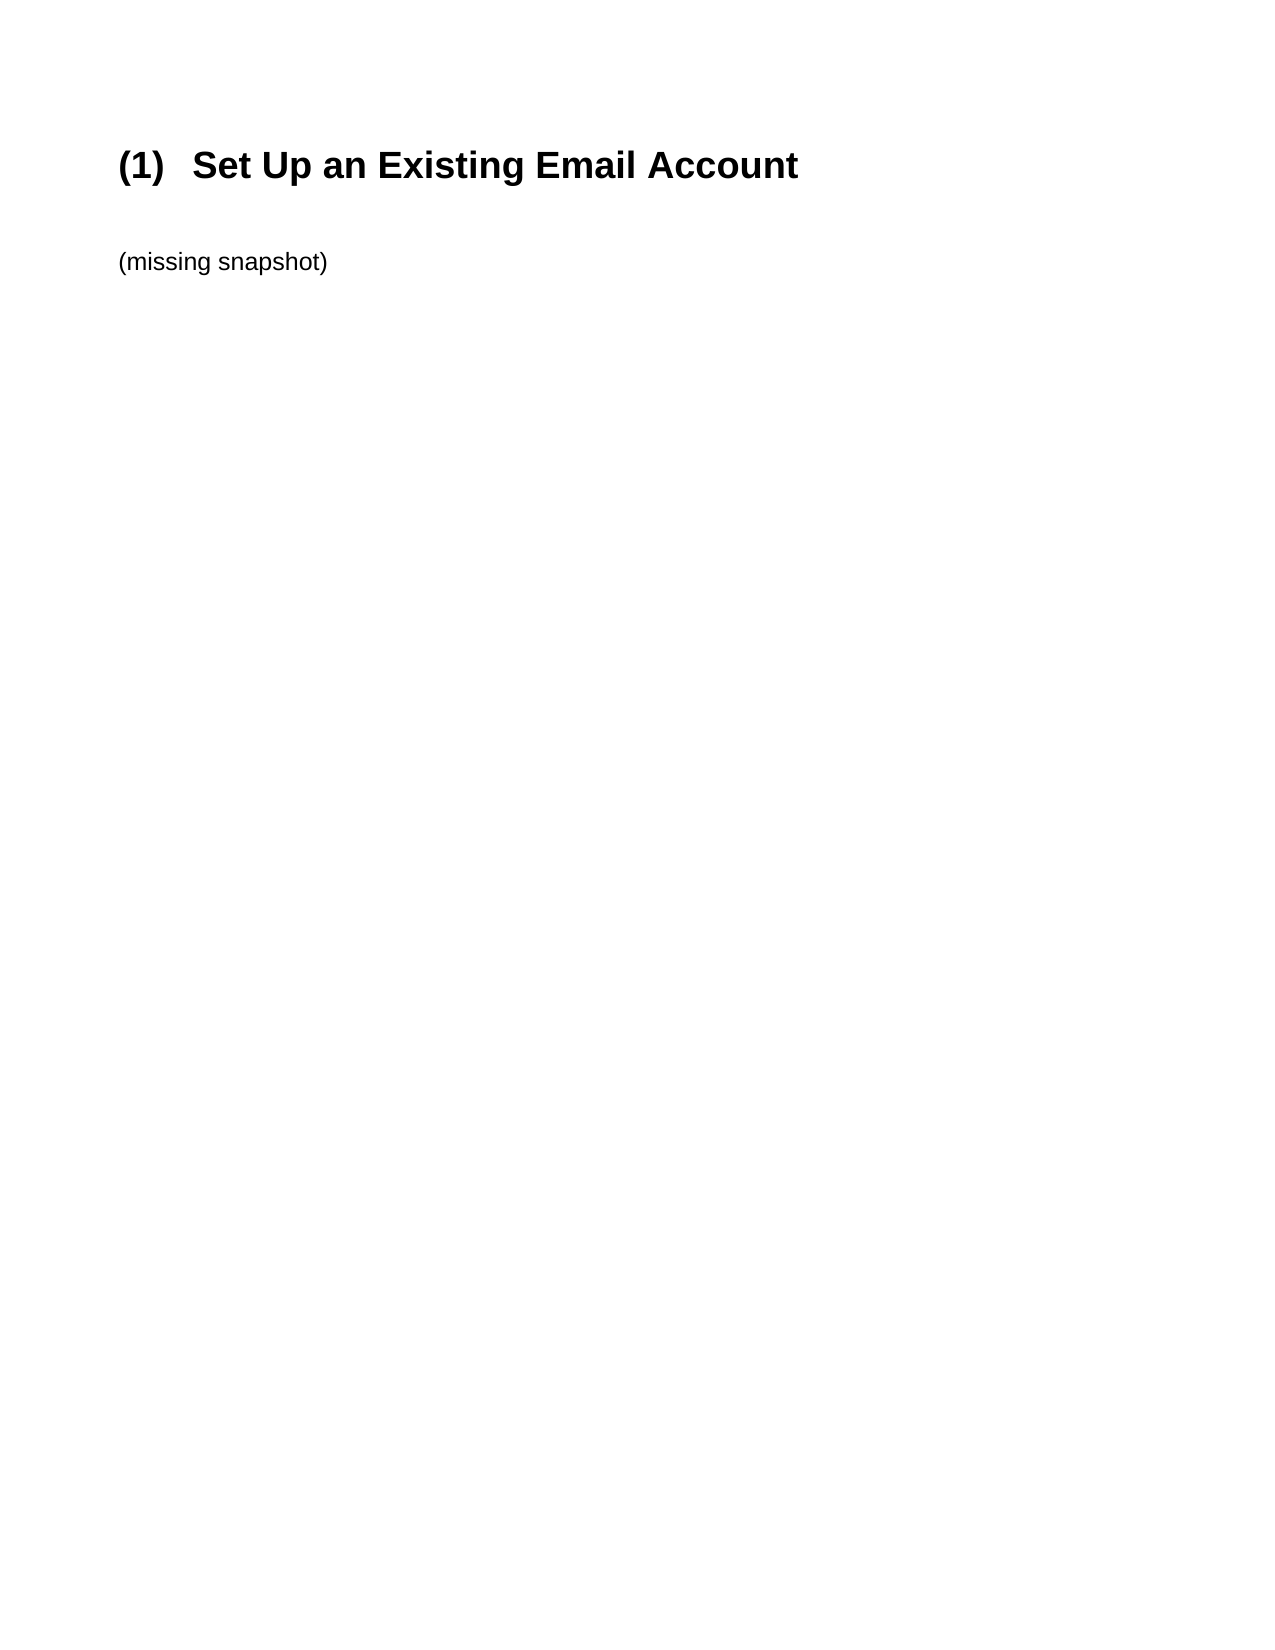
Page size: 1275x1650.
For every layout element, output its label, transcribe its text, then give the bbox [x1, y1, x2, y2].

subtitle Set Up an Existing Email Account [118, 143, 1157, 187]
text (missing snapshot) [118, 247, 1157, 276]
